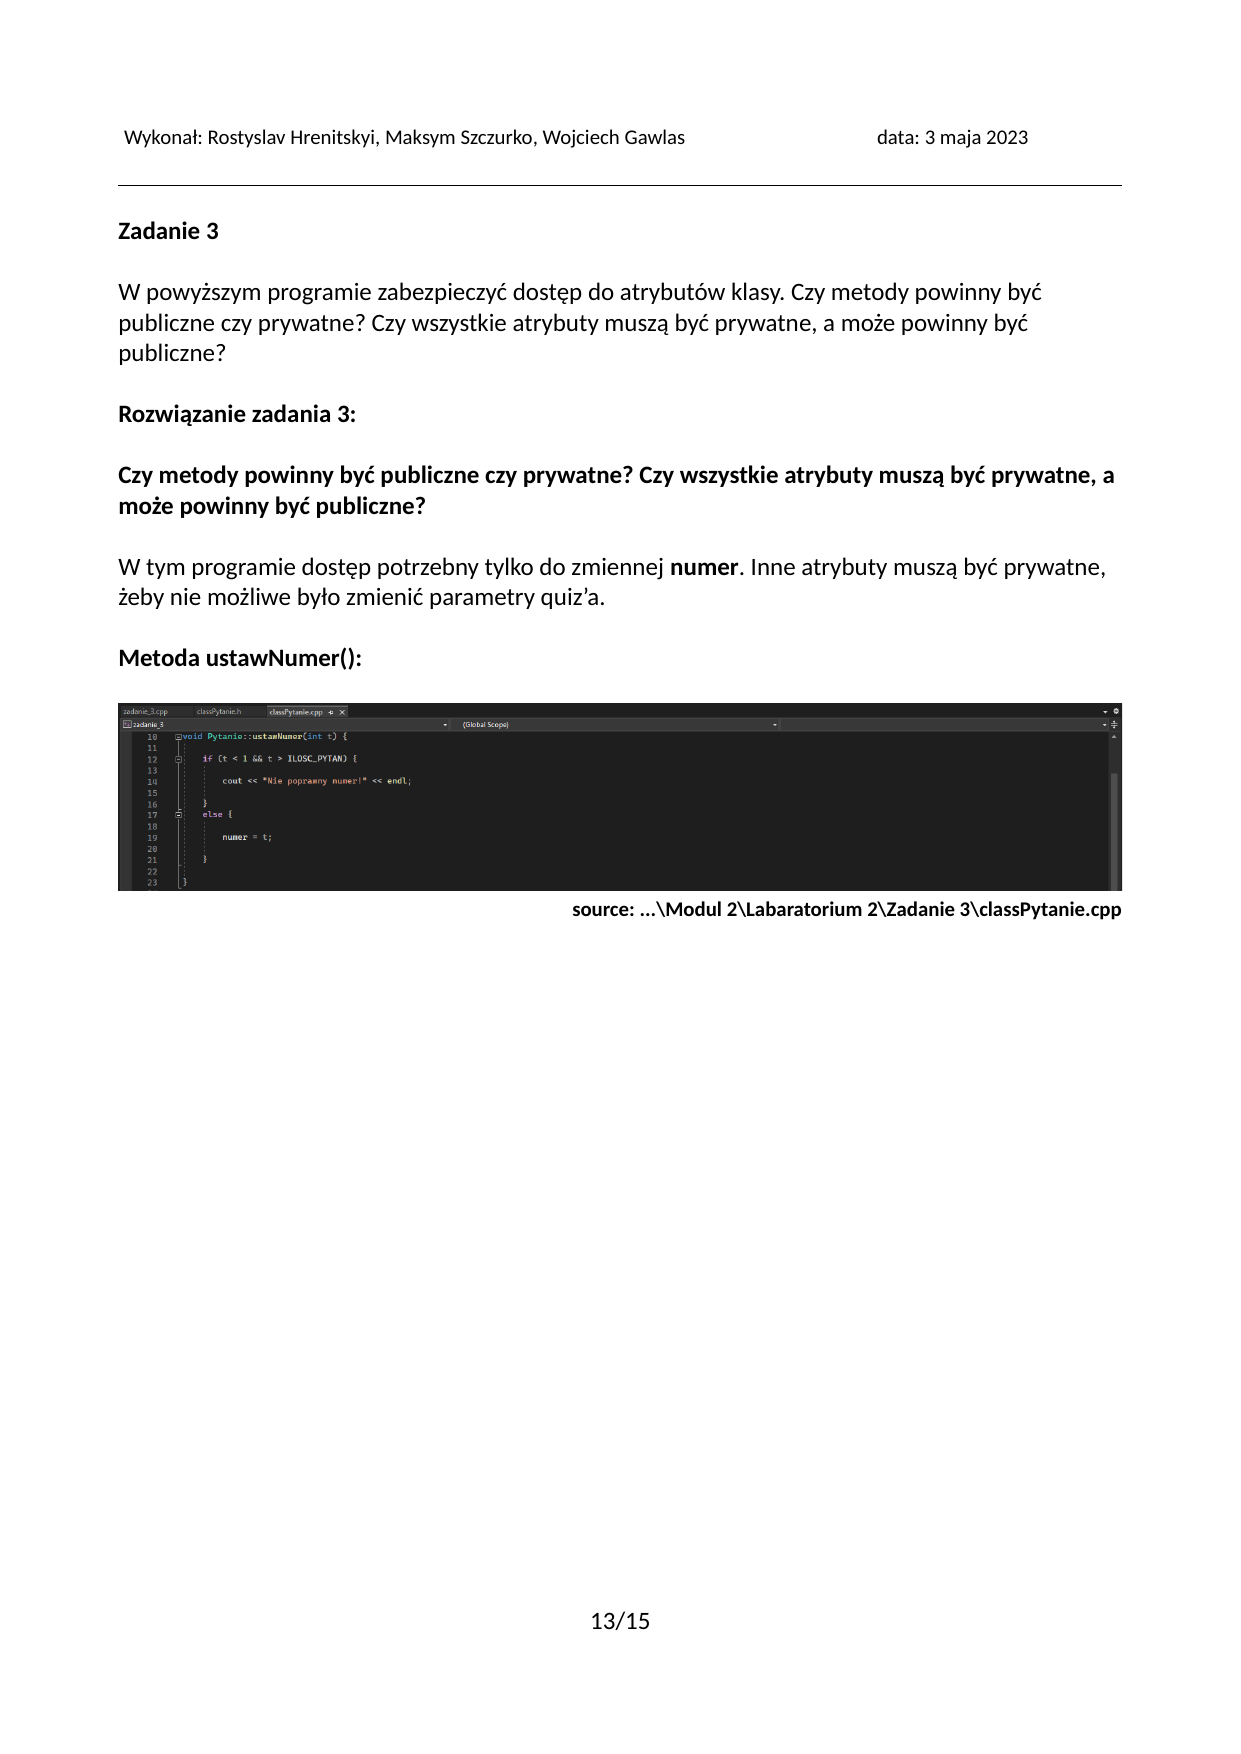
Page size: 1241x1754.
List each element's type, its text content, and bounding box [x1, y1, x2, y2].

text W powyższym programie zabezpieczyć dostęp do atrybutów klasy. Czy metody powinny być publiczne czy prywatne? Czy wszystkie atrybuty muszą być prywatne, a może powinny być publiczne? [118, 276, 1122, 368]
text Metoda ustawNumer(): [118, 642, 1122, 673]
text Czy metody powinny być publiczne czy prywatne? Czy wszystkie atrybuty muszą być prywatne, a może powinny być publiczne? [118, 459, 1122, 520]
text W tym programie dostęp potrzebny tylko do zmiennej numer. Inne atrybuty muszą być prywatne, żeby nie możliwe było zmienić parametry quiz’a. [118, 551, 1122, 612]
text Rozwiązanie zadania 3: [118, 398, 1122, 429]
picture [118, 703, 1123, 891]
text Zadanie 3 [118, 215, 1122, 246]
text source: ...\Modul 2\Labaratorium 2\Zadanie 3\classPytanie.cpp [118, 896, 1122, 922]
